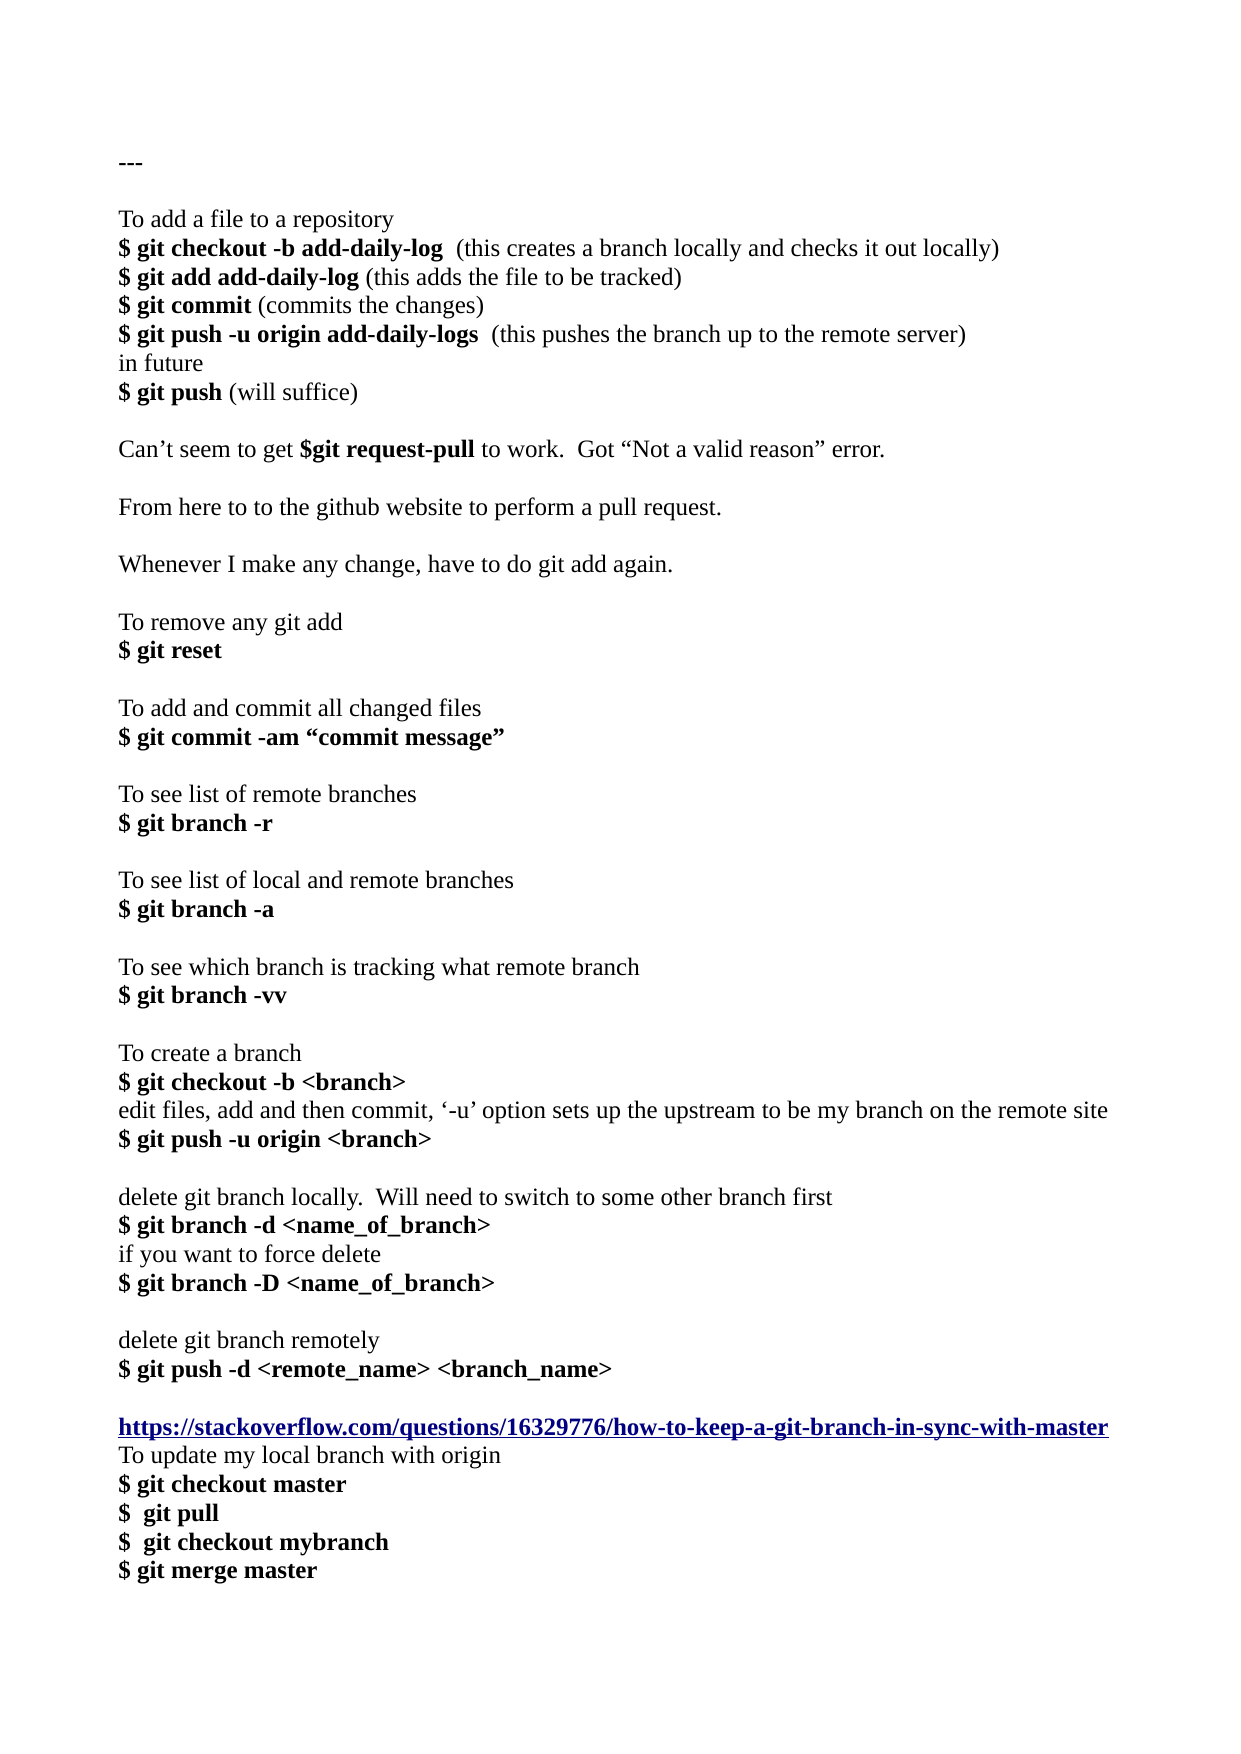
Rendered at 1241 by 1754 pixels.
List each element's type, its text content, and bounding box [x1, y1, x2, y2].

text if you want to force delete [118, 1239, 1122, 1268]
text $ git branch -D <name_of_branch> [118, 1268, 1122, 1297]
text $ git branch -vv [118, 981, 1122, 1009]
text $ git pull [118, 1498, 1122, 1527]
text edit files, add and then commit, ‘-u’ option sets up the upstream to be my branch on the remote site [118, 1096, 1122, 1124]
text To create a branch [118, 1038, 1122, 1067]
text To see list of remote branches [118, 779, 1122, 808]
text $ git branch -a [118, 894, 1122, 923]
text From here to to the github website to perform a pull request. [118, 492, 1122, 521]
text To add a file to a repository [118, 204, 1122, 233]
text $ git commit (commits the changes) $ git push -u origin add-daily-logs (this pushes the branch up to the remote server) [118, 291, 1122, 348]
text To see list of local and remote branches [118, 866, 1122, 894]
text $ git branch -d <name_of_branch> [118, 1211, 1122, 1239]
text $ git checkout master [118, 1469, 1122, 1498]
text $ git commit -am “commit message” [118, 722, 1122, 751]
text To add and commit all changed files [118, 693, 1122, 722]
text $ git checkout -b add-daily-log (this creates a branch locally and checks it out locally) [118, 233, 1122, 262]
text To update my local branch with origin [118, 1441, 1122, 1469]
text $ git checkout -b <branch> [118, 1067, 1122, 1096]
text $ git branch -r [118, 808, 1122, 837]
text Whenever I make any change, have to do git add again. [118, 549, 1122, 578]
text $ git checkout mybranch [118, 1527, 1122, 1556]
text To remove any git add [118, 607, 1122, 636]
text $ git push (will suffice) [118, 377, 1122, 406]
text $ git add add-daily-log (this adds the file to be tracked) [118, 262, 1122, 291]
text in future [118, 348, 1122, 377]
text $ git push -u origin <branch> [118, 1124, 1122, 1153]
text delete git branch remotely [118, 1326, 1122, 1354]
text Can’t seem to get $git request-pull to work. Got “Not a valid reason” error. [118, 434, 1122, 463]
text $ git push -d <remote_name> <branch_name> [118, 1354, 1122, 1383]
text $ git merge master [118, 1556, 1122, 1584]
text https://stackoverflow.com/questions/16329776/how-to-keep-a-git-branch-in-sync-with-master [118, 1412, 1122, 1441]
text $ git reset [118, 636, 1122, 664]
text --- [118, 147, 1122, 176]
text delete git branch locally. Will need to switch to some other branch first [118, 1182, 1122, 1211]
text To see which branch is tracking what remote branch [118, 952, 1122, 981]
